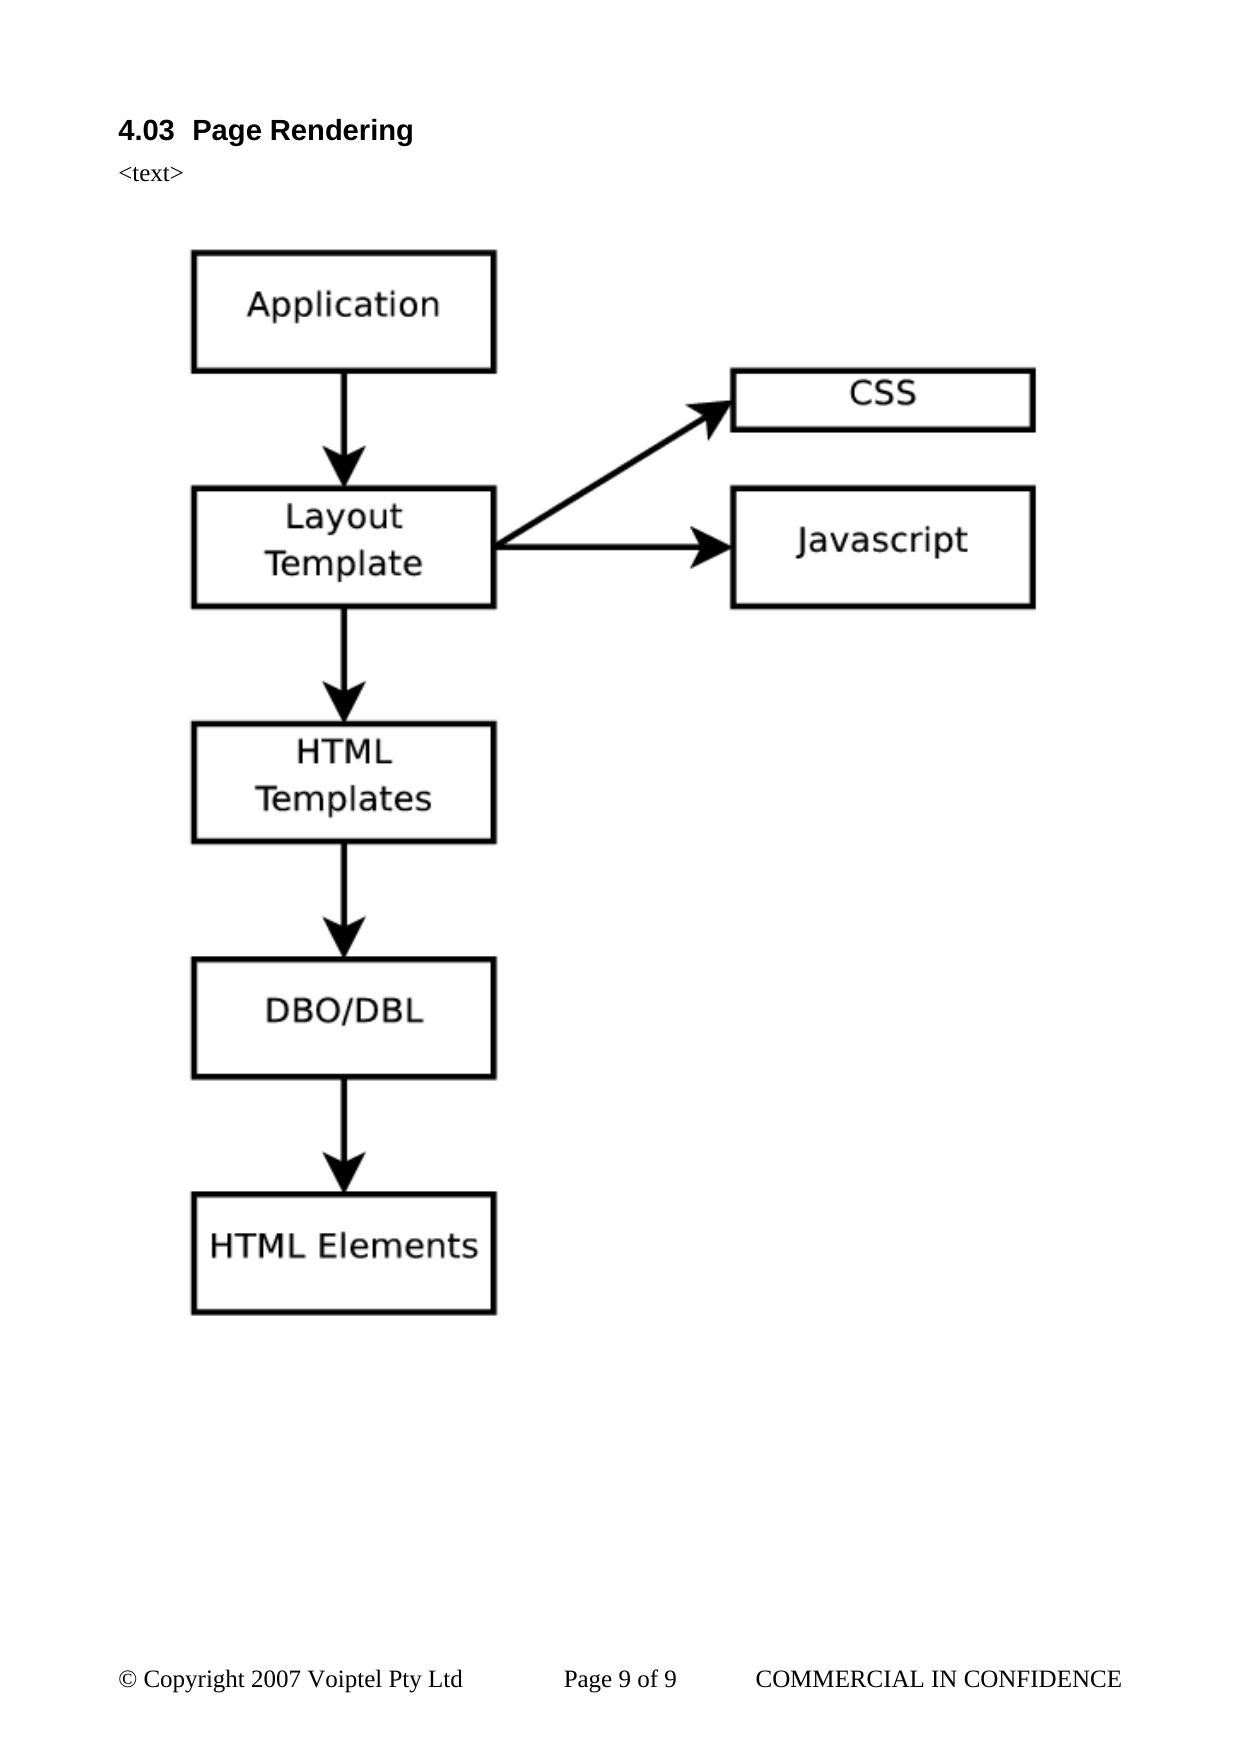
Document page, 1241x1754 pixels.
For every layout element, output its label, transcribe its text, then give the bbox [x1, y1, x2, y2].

picture [156, 214, 1084, 1373]
text <text> [118, 159, 1122, 186]
subtitle 4.03 Page Rendering [118, 113, 1122, 146]
